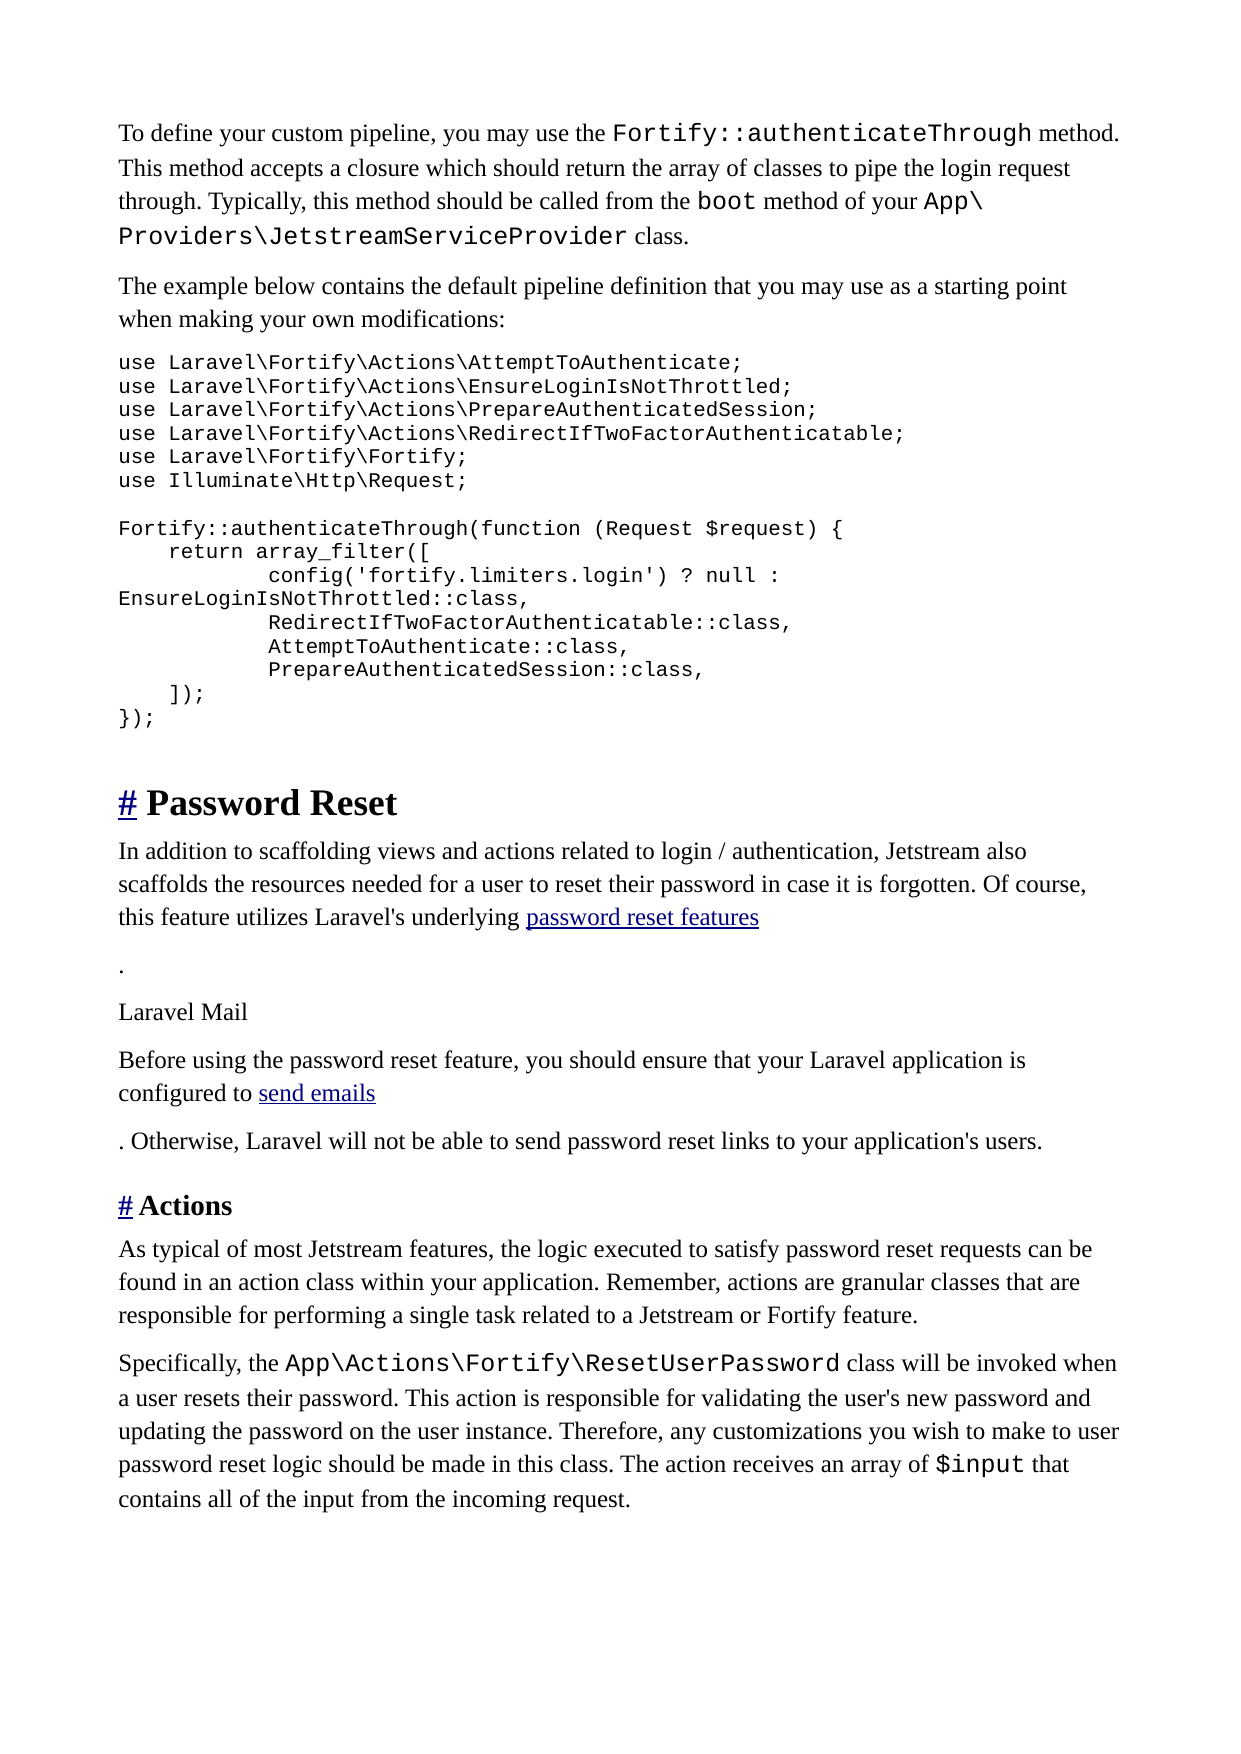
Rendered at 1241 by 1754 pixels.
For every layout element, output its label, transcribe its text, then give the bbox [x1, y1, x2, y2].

text Specifically, the App\Actions\Fortify\ResetUserPassword class will be invoked when a user resets their password. This action is responsible for validating the user's new password and updating the password on the user instance. Therefore, any customizations you wish to make to user password reset logic should be made in this class. The action receives an array of $input that contains all of the input from the incoming request. [118, 1348, 1122, 1513]
subtitle # Actions [118, 1188, 1122, 1221]
text use Laravel\Fortify\Actions\EnsureLoginIsNotThrottled; [118, 376, 1122, 399]
text }); [118, 707, 1122, 730]
text To define your custom pipeline, you may use the Fortify::authenticateThrough method. This method accepts a closure which should return the array of classes to pipe the login request through. Typically, this method should be called from the boot method of your App\Providers\JetstreamServiceProvider class. [118, 118, 1122, 252]
subtitle # Password Reset [118, 781, 1122, 824]
text . [118, 950, 1122, 979]
text use Laravel\Fortify\Fortify; [118, 447, 1122, 470]
text return array_filter([ [118, 541, 1122, 565]
text RedirectIfTwoFactorAuthenticatable::class, [118, 612, 1122, 636]
text . Otherwise, Laravel will not be able to send password reset links to your application's users. [118, 1126, 1122, 1154]
text Laravel Mail [118, 997, 1122, 1026]
text Before using the password reset feature, you should ensure that your Laravel application is configured to send emails [118, 1045, 1122, 1107]
text use Laravel\Fortify\Actions\AttemptToAuthenticate; [118, 352, 1122, 376]
text As typical of most Jetstream features, the logic executed to satisfy password reset requests can be found in an action class within your application. Remember, actions are granular classes that are responsible for performing a single task related to a Jetstream or Fortify feature. [118, 1234, 1122, 1329]
text Fortify::authenticateThrough(function (Request $request) { [118, 517, 1122, 541]
text In addition to scaffolding views and actions related to login / authentication, Jetstream also scaffolds the resources needed for a user to reset their password in case it is forgotten. Of course, this feature utilizes Laravel's underlying password reset features [118, 836, 1122, 931]
text The example below contains the default pipeline definition that you may use as a starting point when making your own modifications: [118, 271, 1122, 333]
text config('fortify.limiters.login') ? null : EnsureLoginIsNotThrottled::class, [118, 565, 1122, 612]
text AttemptToAuthenticate::class, [118, 636, 1122, 659]
text PrepareAuthenticatedSession::class, [118, 659, 1122, 683]
text ]); [118, 683, 1122, 707]
text use Illuminate\Http\Request; [118, 470, 1122, 494]
text use Laravel\Fortify\Actions\PrepareAuthenticatedSession; [118, 399, 1122, 423]
text use Laravel\Fortify\Actions\RedirectIfTwoFactorAuthenticatable; [118, 423, 1122, 447]
